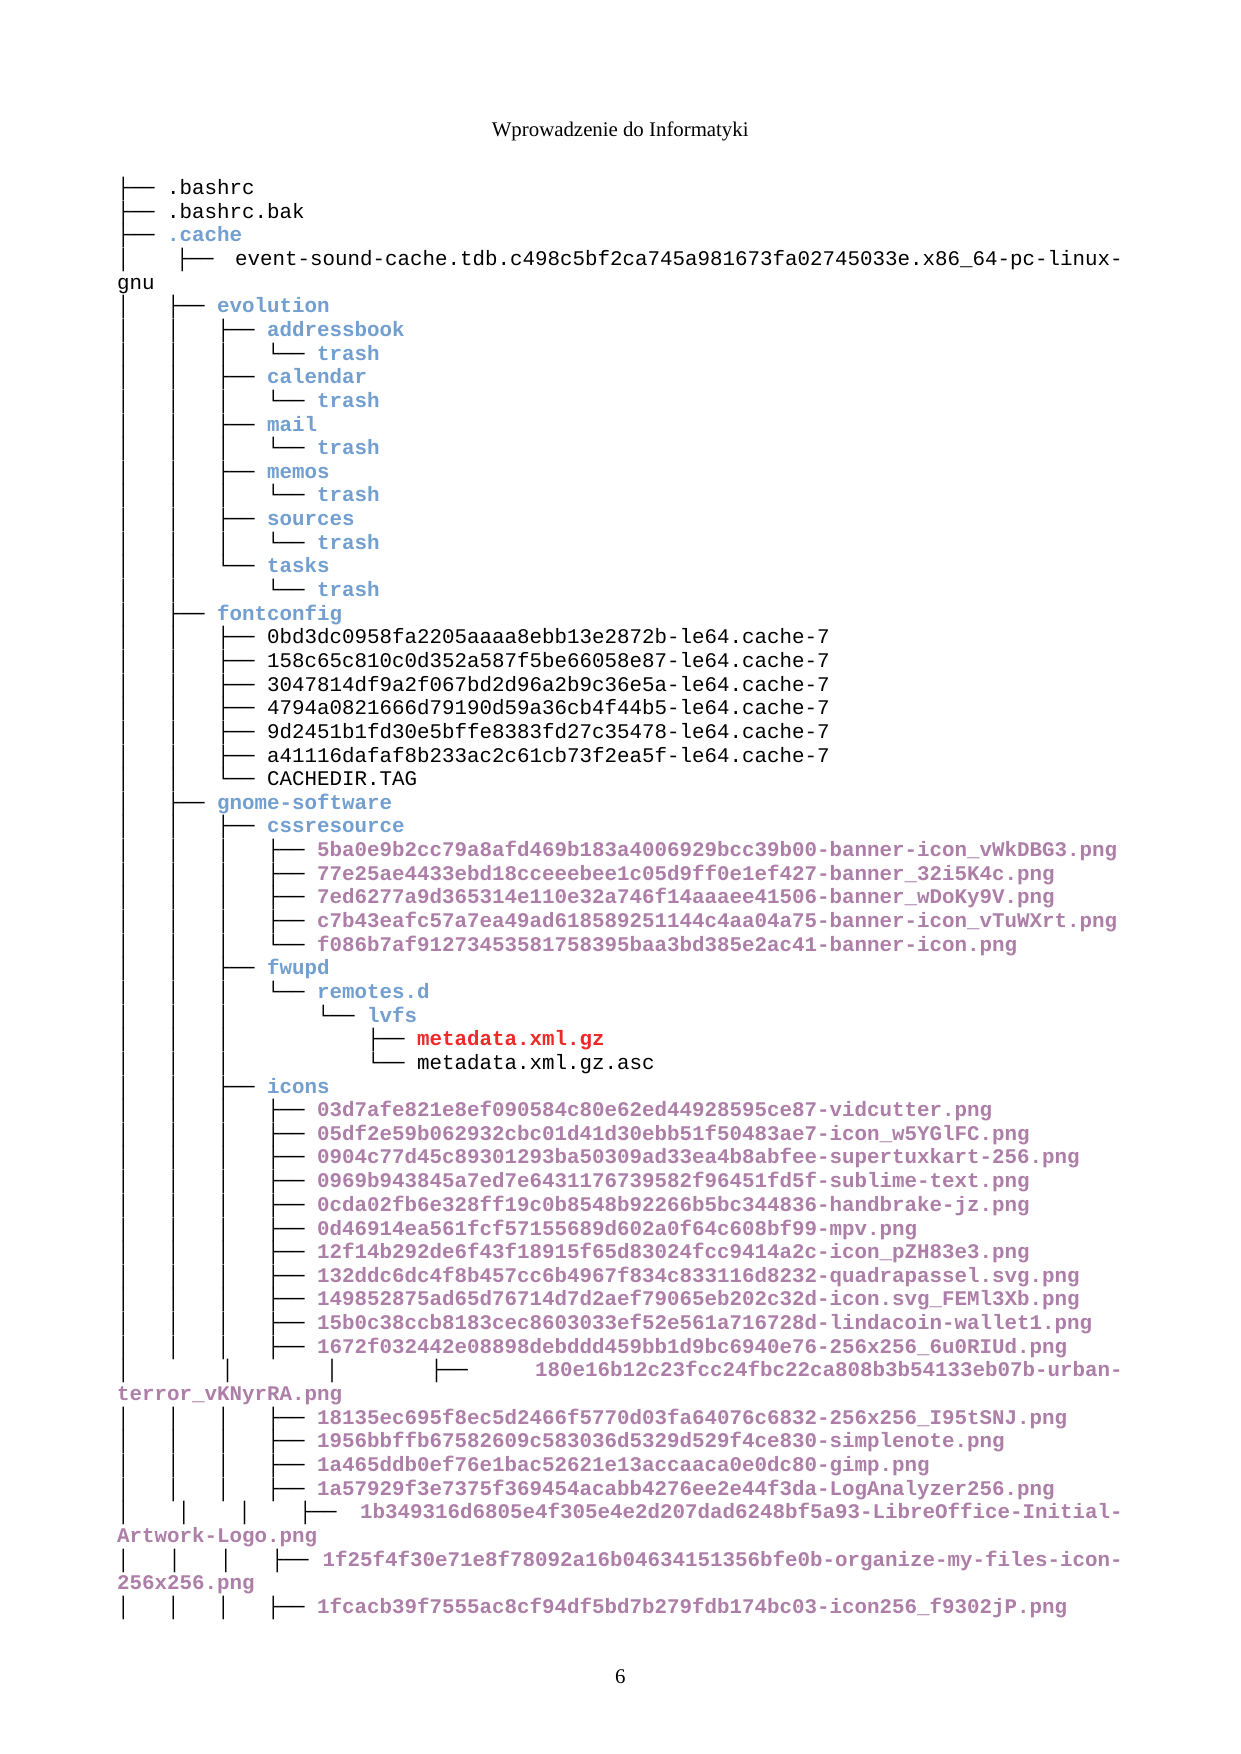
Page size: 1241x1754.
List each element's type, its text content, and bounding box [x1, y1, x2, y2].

table_cell Odpowiednie listingi. ﻿﻿ lewandowski@224626 0 wto gru 04 10:50:27 ~ $ tree -a . ├── .bash_history ├── .bash_logout ├── .bashrc ├── .bashrc.bak ├── .cache │ ├── event-sound-cache.tdb.c498c5bf2ca745a981673fa02745033e.x86_64-pc-linux-gnu │ ├── evolution │ │ ├── addressbook │ │ │ └── trash │ │ ├── calendar │ │ │ └── trash │ │ ├── mail │ │ │ └── trash │ │ ├── memos │ │ │ └── trash │ │ ├── sources │ │ │ └── trash │ │ └── tasks │ │ └── trash │ ├── fontconfig │ │ ├── 0bd3dc0958fa2205aaaa8ebb13e2872b-le64.cache-7 │ │ ├── 158c65c810c0d352a587f5be66058e87-le64.cache-7 │ │ ├── 3047814df9a2f067bd2d96a2b9c36e5a-le64.cache-7 │ │ ├── 4794a0821666d79190d59a36cb4f44b5-le64.cache-7 │ │ ├── 9d2451b1fd30e5bffe8383fd27c35478-le64.cache-7 │ │ ├── a41116dafaf8b233ac2c61cb73f2ea5f-le64.cache-7 │ │ └── CACHEDIR.TAG │ ├── gnome-software │ │ ├── cssresource │ │ │ ├── 5ba0e9b2cc79a8afd469b183a4006929bcc39b00-banner-icon_vWkDBG3.png │ │ │ ├── 77e25ae4433ebd18cceeebee1c05d9ff0e1ef427-banner_32i5K4c.png │ │ │ ├── 7ed6277a9d365314e110e32a746f14aaaee41506-banner_wDoKy9V.png │ │ │ ├── c7b43eafc57a7ea49ad618589251144c4aa04a75-banner-icon_vTuWXrt.png │ │ │ └── f086b7af91273453581758395baa3bd385e2ac41-banner-icon.png │ │ ├── fwupd │ │ │ └── remotes.d │ │ │ └── lvfs │ │ │ ├── metadata.xml.gz │ │ │ └── metadata.xml.gz.asc │ │ ├── icons │ │ │ ├── 03d7afe821e8ef090584c80e62ed44928595ce87-vidcutter.png │ │ │ ├── 05df2e59b062932cbc01d41d30ebb51f50483ae7-icon_w5YGlFC.png │ │ │ ├── 0904c77d45c89301293ba50309ad33ea4b8abfee-supertuxkart-256.png │ │ │ ├── 0969b943845a7ed7e6431176739582f96451fd5f-sublime-text.png │ │ │ ├── 0cda02fb6e328ff19c0b8548b92266b5bc344836-handbrake-jz.png │ │ │ ├── 0d46914ea561fcf57155689d602a0f64c608bf99-mpv.png │ │ │ ├── 12f14b292de6f43f18915f65d83024fcc9414a2c-icon_pZH83e3.png │ │ │ ├── 132ddc6dc4f8b457cc6b4967f834c833116d8232-quadrapassel.svg.png │ │ │ ├── 149852875ad65d76714d7d2aef79065eb202c32d-icon.svg_FEMl3Xb.png │ │ │ ├── 15b0c38ccb8183cec8603033ef52e561a716728d-lindacoin-wallet1.png │ │ │ ├── 1672f032442e08898debddd459bb1d9bc6940e76-256x256_6u0RIUd.png │ │ │ ├── 180e16b12c23fcc24fbc22ca808b3b54133eb07b-urban-terror_vKNyrRA.png │ │ │ ├── 18135ec695f8ec5d2466f5770d03fa64076c6832-256x256_I95tSNJ.png │ │ │ ├── 1956bbffb67582609c583036d5329d529f4ce830-simplenote.png │ │ │ ├── 1a465ddb0ef76e1bac52621e13accaaca0e0dc80-gimp.png │ │ │ ├── 1a57929f3e7375f369454acabb4276ee2e44f3da-LogAnalyzer256.png │ │ │ ├── 1b349316d6805e4f305e4e2d207dad6248bf5a93-LibreOffice-Initial-Artwork-Logo.png │ │ │ ├── 1f25f4f30e71e8f78092a16b04634151356bfe0b-organize-my-files-icon-256x256.png │ │ │ ├── 1fcacb39f7555ac8cf94df5bd7b279fdb174bc03-icon256_f9302jP.png │ │ │ ├── 1fcc170cf7245bb889b1482e6909387eee2b7dd4-app_256.png │ │ │ ├── 1fda18d20714a95e6f3f50b3d1e058b371b147fb-obs-studio.png │ │ │ ├── 207b1b9fe8748896b8e2125f4f626108b2ac6151-Skype.png │ │ │ ├── 2158678056483cc6f1c971c1e9acb5b793771880-logo_17_sm.png │ │ │ ├── 2291aa92d93f8c2d826f4ab85018e126bea5b38e-cr3.png │ │ │ ├── 229bca367be22b55d61004772732725d216a83ab-QOwnNotes.png │ │ │ ├── 23221e9f3f2966856de7f0800a59c7fc7c4526e7-icon256.png │ │ │ ├── 23a83fe8db7a4e5e8fa35569022c4abcc28d3367-icon.svg_Uva1OGE.png │ │ │ ├── 24d2f58b9069927a26b189cb3da4e8dc336c2da0-Noson_1.png │ │ │ ├── 278e8e778ad8e1fe0dae8490068c8717e824a297-9c52b09c736d0683d341c126da62d008.png │ │ │ ├── 295c26f77a4490271b3eafd731d4143089844f7e-bittickerlogo.png │ │ │ ├── 2bb8258b086b2b425c94613be69bff27c15fd1fb-snap_odio_logo.png │ │ │ ├── 2f2395b4d8a2b57671ee66e584ae1a0172426669-1.png │ │ │ ├── 350351602d665158fa996d0b0f06086e1b6e0715-plex-pms-icon.png │ │ │ ├── 39c38c8a33ac407604b8810a2abde32b12667bcd-logo.png │ │ │ ├── 3cb5a014019dc3c144500115a796258d60e0cd0a-SongBuilderColourIcon256.png │ │ │ ├── 3e8292eb4fbe7be80653936d923dffea0a098beb-Icon.ico.png │ │ │ ├── 3ed171f54802c784d5b5a49ef91ece96718658aa-vlc.png │ │ │ ├── 40769f96103307f1f6eb0d320bcb23e097528da9-subsonic_logo3.png │ │ │ ├── 412db2ed1cbe07a563978ef23c55f24f0ee65c3b-bitcoin256.png │ │ │ ├── 43f04170ee039e1b52420bfc3e5abdc79145c90b-icon_14.png │ │ │ ├── 45793708ff0073e861e40099fa665aec365a898f-icon_app256_1.png │ │ │ ├── 4a89c170f41f73aecd8dafd4176f828ece31dcf9-cncra.png │ │ │ ├── 4bc048c2d6ab0bb70d6b4961a4796c9c6cb87373-smartscreen_256x256.png │ │ │ ├── 4d4f675c017312c82841d0146f5d81578922aaa5-iRASPA-icon-512x512.png │ │ │ ├── 4d8c1fd87e2f5b4e6c6171cbfe2279fd744858b5-b8a85a31-MicroK8s_SnapStore_icon.png │ │ │ ├── 4e763d64d7d04a3b072fcb90e3798530916c6b8a-spotify-linux-256.png │ │ │ ├── 5109d810a50eccc2668301c40b58c45104d2b426-rubymine.ico.png │ │ │ ├── 52b12dbe5968cd5bcab32b76a281c702255ec179-heimer.png │ │ │ ├── 5300e60d47b303e7bd74b1d4d086ab59fda4429d-icon_i1tlvPA.png │ │ │ ├── 56a5db00f697593b8fef9e80ba6889cf2b435800-256px-Scummvm_icon.svg.png │ │ │ ├── 56a7fe4a0819f942c28843cf0183354b133bab86-Powershell_black.ico.png │ │ │ ├── 5be6b88dfcb10967f2a8b0f40efa60bb3134ce8c-Group_1_1.png │ │ │ ├── 5c022d3d84c2a3da90749effc2f5edd4acf357d2--NNP9RC0.png │ │ │ ├── 6152d2f7ea6415f0993eedb0c1d9673397a23466-boa.png │ │ │ ├── 61e7ecde9f33cf768bce16a5d7135865d793805a-opera_DrRnkh0.png │ │ │ ├── 6495eebc301f5c373d005a423eab05d966a71be2-notepad-plus-plus.png │ │ │ ├── 65447830a2597a74a3c007613e802b9183042eb0-hexchat.svg.png │ │ │ ├── 6631ad272f96cf93734953f85a9cb8d7ba948ac1-icon.svg_wMvJ4rV.png │ │ │ ├── 689d3aa1d3f6f0f5914289b309ecf4daf6ca3487-mscore.svg.png │ │ │ ├── 68e92fd32568c0d72561f7da21e8c20d6adbf0c3-discographer-icon-256.png │ │ │ ├── 6cc8007614a557fe7009ddb3d63327130069ac39-tome.png │ │ │ ├── 6d33536562fa2accc6ef9e94fb5c45121da578e2-torlogo.png │ │ │ ├── 6f8a84ebd508d551dd77820afb32c9d2dfb9a1a4-brave-256px.png │ │ │ ├── 7172c35f9999131b024d7239ed874cbf2229bf79-shotcut-logo-256x256_1.png │ │ │ ├── 747a05759313a8db1610a6a873df48bd4c74a843-eog.png │ │ │ ├── 754ad5e87c497016f04419460703a8e7dbfee73e-bitcoin256_pshFiKg.png │ │ │ ├── 77061189b4837ceff1a9ea6bd53eb469a0bcfca4-xnview256.png │ │ │ ├── 7ac77d66878d76986ac510bd4c0fb93b4d1d3332-micropolis.png │ │ │ ├── 7ce1db1fd294423284f45bda543ebd9fef07614b-256x256.png │ │ │ ├── 8216801894cf8fa46b8ea30cc5fe3e74f899a989-icon_Cwzljtp.png │ │ │ ├── 830e5e1c9d02cee5b9d99dbf249466810e517fad-icon_app256_6.png │ │ │ ├── 86ecaa051811a0890573a6fce0324b2989d8e1ed-icon_8EiVfvl.png │ │ │ ├── 870d9134fd44853e4711a3a224e289b7cbdc209b-reden_logo_transparent_256px.png │ │ │ ├── 87641bcc945147e68363c9e4730b6e8f82303f82-icon_9.png │ │ │ ├── 87b9161d12dcafb45a174744e27b481236d0e6ad-warzone2100.large.png │ │ │ ├── 891a1e7e827c2803ca262026dfe86a88c42ba2d6-vestin.png │ │ │ ├── 8af67c6b6f66b1ef71682800bfa123f6b9675a88-logo_-_256px.png │ │ │ ├── 8c409c1f5dcdf083035122a12b8991a919dac696-icon.svg_7Eenexu.png │ │ │ ├── 8d3c27b9815ab956fb39b1f2c168bffddd277320-icon_CE_256_2Qe5uEl.png │ │ │ ├── 8f70ba7e918a61477b7d1f6b54349373141495a4-hiri-logo-256.png │ │ │ ├── 916fedaded3104390b1dc32608a299072e6bd34e-Instagraph.png │ │ │ ├── 91884d85ad89b0e6873645c4132e2ab3a2e2100a-256x256.png │ │ │ ├── 934d15b554644f1b204ddad21c7ed8a8195fd741-sdlpop.png │ │ │ ├── 96b90347fc5d2047122de8f3034239b0d259ed66-org.remmina.Remmina.png │ │ │ ├── 980f324e76f4fe70e6980bde9844080a1b8d48ee-photoscape-256x256.png │ │ │ ├── 9878b4b2d44a871fb9795d20e6d0b36cb972ec4b-xd.png │ │ │ ├── 9979f7034eaf0bd578735aa342ada0e18693f471-smalltextpad.png │ │ │ ├── 9a2416be9513b0183e00ef958e0c8d38892b1109-mars-256_etORXwv.png │ │ │ ├── 9bd5805edd619f40eab375e7b7a0cee31aec827e-256x256.png │ │ │ ├── 9ccc148c89267997824268c0cfc8566058708ba5-cumulonimbus.png │ │ │ ├── 9ea65409a2badb433cfed68f01cce6c4bdc41d08-icon_5.png │ │ │ ├── 9f46eb99bb9da06b6ab9c8e19457d44bcce207f3-code-256px_yXmjUSe.png │ │ │ ├── 9ffe029cdb21b9d2d99c60e2e7369fde489b4461-logo-icon-002.png │ │ │ ├── a00543e4420857f2febaa20cf577c159f201e036-icon256.png │ │ │ ├── a1cac3c7e6b42016b6803217f6de13632ef004ec-mkvtoolnix_logo.png │ │ │ ├── a3444929feadbed406748c7b0f0d7dc38b9eb22f-icon.svg_1.png │ │ │ ├── a58035177eaa46bf9c6ea492c8a31fd8cd1436ef-256x256_bLkzrbB.png │ │ │ ├── addafd7db48946cd7a21e095d0e2325dbb6df65f-icon.svg.png │ │ │ ├── af7e8dcf72ce0e9af353fece1d336b1bd71c5866-ubuntu-login.png │ │ │ ├── b16c6cbec2c84e851a7490821964dcbf5a0daafe-icon_256x256_6tATclo.png │ │ │ ├── b68ec1a6d9bac7b89ca58e92629ba512c11033aa-icon_3.png │ │ │ ├── b76c939b5187194e1abf0979b9642bd4c08eca01-auryo.png │ │ │ ├── b8ca3e3d8292bea6fd39b05319f313d956e2c054-poddr_logo.png │ │ │ ├── ba2740d47e8cf02e2f3a4f1583c3f946e5c18df8-foobar2000.png │ │ │ ├── bb09826e06999e558434b7f8b0cc2f13ac0fc275-256-GTK_logo.png │ │ │ ├── bc17db32bccaa647457037318122e17e6fd37e9b-logo256.png │ │ │ ├── bd1e13331b78ac2bdc1ac3986ea486402d24be50-rsz_android_studio_icon.png │ │ │ ├── be07abd6cca13e725106af9a5514da02ce14292b-transitions256_eqtywYk.png │ │ │ ├── c0cac08604a88607cc63b6dbf459dcc422c5c729-codebreakers.png │ │ │ ├── c1c57dce47444eb8def4673787e3bb080b7b048d-teatime.svg.png │ │ │ ├── c231dd718a0e5e282ca5a38df074a0483fa39a3b-accessories-calculator.png │ │ │ ├── c23b17ab44a60e90ca1d3850ef6a7476799ae142-icon_24.png │ │ │ ├── c30b2ac15f5f0801e7a3943d2d09ca71bd1efa67-BlenderDesktopLogo.png │ │ │ ├── c8a3495bf18147e89e91572d9c88727d8dfc2fc5-icon256.png │ │ │ ├── c99f277e3dd19157483ddfc205b82d95021329b9-openra.png │ │ │ ├── caf535605564d53740f263fc37b2c710f97624ea-jgalaxian.png │ │ │ ├── cce3c494341bf36f5439cbdd344b24b196b58cd1-256.png │ │ │ ├── d069678d79426f4d5786a8b2c4c015960aa92dc2-icon_5rArdFv.png │ │ │ ├── d70c34d85dc5cb7b38c39f1f3a9b03fc4877068f-ffmpeg_LvkKa6R.png │ │ │ ├── d855f349bfad3ffa9881ca041d65b28eb2b1536d-slack.png │ │ │ ├── d921c79c2a5f6a5cd92846701bcb693ac2799031-livetuner.png │ │ │ ├── daf18640a635eb417f3b0395d4ee018843650531-256x256_S1sji6d.png │ │ │ ├── dc7169d1c6b74c7e730cfccc622f8fafa0861b9d-discord.png │ │ │ ├── dea56864b753381987084f5e028e8b73e9722716-xonotic_256x.png │ │ │ ├── defc628690059e0b1e4082017c13270505d25cf0-icon_XdsF8vs.png │ │ │ ├── df2ff3bd987cc5fe8a0aba62e49ef0dc5c7649ac-class.png │ │ │ ├── dfa047abfb120ba0c558028092d476ad94306a2d-Logo_256x256_V9U8HGs.png │ │ │ ├── e0b250bcdf4ae2411c2203f5973069b5f89e4382-256x256.png │ │ │ ├── e18daa987198ede1deaa97c7e845fc93f800c7b5-gifcurry-icon-256x256.png │ │ │ ├── e1bb2cdfdb36efdc82ccdec09dfca06961e063f1-icon_IzCN8xA.png │ │ │ ├── e30f1348a8a0e4c73bbf152f927275c3801a7cbf-icon_l8OdzU6.png │ │ │ ├── e55e08cc0c673511e8027cf01b6078046e434b1a-icon_dark.ico.png │ │ │ ├── e7be031972ba84813014b5fb9d634e7da6f47b70-logo.256x256.png │ │ │ ├── e8a697d257dab3df8c4d4db167fc9d5fafe2224d-Skype.png │ │ │ ├── ee935120375b538e93f7489ed7288d1ad6375b75-inkscape.png │ │ │ ├── f0be78cfcfacf981acfc7ba2cbababfabd2e74ed-music_icon-24.svg.png │ │ │ ├── f0fd7a34e8a0054aafb85f41457372103821e25b-gpmdp.png │ │ │ ├── f36a897ce58dcaf3c5b723c53f321f68a75a51b7-icon.ico.png │ │ │ ├── f53de11b2ed4541d9b5ebddbbd696756d588cfeb-oh-my-giraffe_256.png │ │ │ ├── f5dc97838f65c3e020c5a7b1894ffda7c354277d-zenkit-small.png │ │ │ ├── f64b67ad6e17f53cdbb8d82309b3cc34b6c59803-chromium-browser.png │ │ │ ├── f7806e33e5735b95040f9f6719b890ada4b066a3-domotz.png │ │ │ └── f9ae1fb5dec311e7d0c6771c2ee10ca3f6265ad0-clementine.png │ │ └── shell-extensions │ │ ├── gnome.json │ │ └── gnome.json.6N5WSZ │ ├── gstreamer-1.0 │ │ └── registry.x86_64.bin │ ├── ibus │ │ └── bus │ │ └── registry │ ├── ibus-table │ ├── libgweather │ ├── mc │ │ └── Tree │ ├── mozilla │ │ └── firefox │ │ └── rzimclff.default │ │ ├── cache2 │ │ │ ├── doomed │ │ │ │ └── 1074385640 │ │ │ └── entries │ │ │ ├── 047BBB477F47CB2839E1D13BB29A084CD99DF88E │ │ │ ├── 05582FF5C196A4485F189490FEC9ECEA0890DA32 │ │ │ ├── 0A6B7DA4ABCB5CB251BBCCA304F7CAA4B5DD2A8E │ │ │ ├── 0EDDF8C091E2FED62E44BEDDDC1723F5BF38FE4F │ │ │ ├── 0FEBD8BDBFAC8B82791945DC7E04F675419B2F42 │ │ │ ├── 156E12DD60F1A0FC7A59E111271607CE915286FC │ │ │ ├── 1679441B8AA7B4D31717C773CC4E86A25B37532B │ │ │ ├── 1CB1008356713318DB96E7DE28BCA954FF9857FA │ │ │ ├── 1E6067CDAD71758924FA39E963270D21BDDCB238 │ │ │ ├── 2264F1CF03C0DF995ABACB89BED22E1CB1E094AF │ │ │ ├── 22DAC3D37DF81B4B526863FB501556D2C6856143 │ │ │ ├── 25FCAA86CF448D2943B56A5788C3C21E5EA8DBC4 │ │ │ ├── 3DE6C10C5D4593CB941E39B8B4812A8094EFED37 │ │ │ ├── 51773494E144DDFFDB9A09844FF395DF5606B426 │ │ │ ├── 5967D4673EFC2098EA8D1FD232C9A4D1ECF6099B │ │ │ ├── 59E50D1CB9E0E86EB6EF8853092D84D15028B148 │ │ │ ├── 5C3B1B4A3AF3BDDFB5E032BA9BA685FAE38E7418 │ │ │ ├── 5E4954707B44E5A4B4ACF5F22B52219A1DCA477F │ │ │ ├── 605D0901902948AC5446E39C968878713A554AEF │ │ │ ├── 6509930F4539DB79DA356F2C5D01976D46756302 │ │ │ ├── 68B1EB9E09D4BD74CA7A9C1BB118BE821BD39E93 │ │ │ ├── 698AC159A6BCBA0D13FE6F10F1A38E498F826F33 │ │ │ ├── 7A4BF49BBB646E0B261E9250111B92EFC1496A6B │ │ │ ├── 7A8D3A9360CC37F0AD80962D4AEA72B6D0F0B2B3 │ │ │ ├── 7D909C26FECC24BC7415ED64B3E8879A6CD4C2A4 │ │ │ ├── 89DBE1DF558BB8439E2062ECC3272086F2E3FF1F │ │ │ ├── 96E3CDF8FA4A0DCBB81F0A922B22FED61FC7D2FB │ │ │ ├── A2A7AB2B3557C13B2E9DF69785D909486757A041 │ │ │ ├── A698B6CF98F43F9B0EE1C1DAF3F2CB9BFF09A47C │ │ │ ├── AAFFADD00D03ACB41756DEFF0D1E891A94EF4619 │ │ │ ├── AC5E012C1887C7B691A8EA00C4E754025E25C235 │ │ │ ├── B0DD178A11131E48E4990A279306A0B674B34383 │ │ │ ├── B7DB036074231ACC212F58CA5B8AF0545A418060 │ │ │ ├── B9BDAADBD508FF1E45172BF29CB8ACC8BCF9F81A │ │ │ ├── BD2F55B96136CECEE8B94C08221461078A6B2C0D │ │ │ ├── BD75785200C0E1E894D78880C72AC03D1B02A575 │ │ │ ├── C8A1A01286550B8E90AADECA27459B0FEC69440E │ │ │ ├── DAD0A8ABD2570D1336A1D4E0DEDF97BCB18EB6A8 │ │ │ ├── E21F074DBAD1CB7994F383C419228B689766FB1C │ │ │ ├── E325B486B777C14C29762600D998974140F8FD34 │ │ │ ├── E7EAFD1748127CEAA48DCDD05E7998E3CAA95B8C │ │ │ ├── F43FDC88E255BF651C4C4EC83848199E9FB35D32 │ │ │ ├── F8AC72083E334F70A553AE68455FBDF0E65C5221 │ │ │ └── FDF0D7419BF494B8BD7B889145701603DAA03832 │ │ ├── OfflineCache │ │ │ └── index.sqlite │ │ ├── safebrowsing │ │ │ ├── allow-flashallow-digest256.pset │ │ │ ├── allow-flashallow-digest256.sbstore │ │ │ ├── base-track-digest256.pset │ │ │ ├── base-track-digest256.sbstore │ │ │ ├── block-flash-digest256.pset │ │ │ ├── block-flash-digest256.sbstore │ │ │ ├── block-flashsubdoc-digest256.pset │ │ │ ├── block-flashsubdoc-digest256.sbstore │ │ │ ├── except-flashallow-digest256.pset │ │ │ ├── except-flashallow-digest256.sbstore │ │ │ ├── except-flash-digest256.pset │ │ │ ├── except-flash-digest256.sbstore │ │ │ ├── except-flashsubdoc-digest256.pset │ │ │ ├── except-flashsubdoc-digest256.sbstore │ │ │ ├── google4 │ │ │ ├── mozplugin-block-digest256.pset │ │ │ ├── mozplugin-block-digest256.sbstore │ │ │ ├── mozstd-trackwhite-digest256.pset │ │ │ ├── mozstd-trackwhite-digest256.sbstore │ │ │ ├── test-block-simple.pset │ │ │ ├── test-block-simple.sbstore │ │ │ ├── test-harmful-simple.pset │ │ │ ├── test-harmful-simple.sbstore │ │ │ ├── test-malware-simple.pset │ │ │ ├── test-malware-simple.sbstore │ │ │ ├── test-phish-simple.pset │ │ │ ├── test-phish-simple.sbstore │ │ │ ├── test-track-simple.pset │ │ │ ├── test-track-simple.sbstore │ │ │ ├── test-trackwhite-simple.pset │ │ │ ├── test-trackwhite-simple.sbstore │ │ │ ├── test-unwanted-simple.pset │ │ │ └── test-unwanted-simple.sbstore │ │ ├── startupCache │ │ │ ├── scriptCache.bin │ │ │ ├── scriptCache-child.bin │ │ │ ├── startupCache.8.little │ │ │ ├── urlCache.bin │ │ │ └── webext.sc.lz4 │ │ └── thumbnails │ │ └── ad5a4453bea49203135688a7b8db842d.png │ ├── thumbnails │ │ └── large │ │ └── cc11f60fdeb0c3a0432829a653d641a7.png │ ├── ubuntu-report │ │ └── ubuntu.18.04 │ ├── update-manager-core │ │ └── meta-release-lts │ ├── wallpaper │ │ └── 0_5_1360_664_792beab7550410d531e55f95b449f135 │ ├── yelp │ │ └── WebKitCache │ │ └── Version 13 │ │ ├── Blobs │ │ └── salt │ └── zeitgeist-vacuum.stamp ├── .config │ ├── dconf │ │ └── user │ ├── enchant │ │ ├── pl_PL.dic │ │ └── pl_PL.exc │ ├── evolution │ │ └── sources │ │ ├── birthdays.source │ │ ├── system-calendar.source │ │ └── system-proxy.source │ ├── gedit │ │ └── accels │ ├── gnome-initial-setup-done │ ├── gnome-session │ │ └── saved-session │ ├── goa-1.0 │ ├── gtk-3.0 │ │ └── bookmarks │ ├── ibus │ │ └── bus │ │ └── c498c5bf2ca745a981673fa02745033e-unix-0 │ ├── libreoffice │ │ └── 4 │ │ └── user │ │ ├── autocorr │ │ ├── autotext │ │ │ └── mytexts.bau │ │ ├── backup │ │ ├── basic │ │ │ ├── dialog.xlc │ │ │ ├── script.xlc │ │ │ └── Standard │ │ │ ├── dialog.xlb │ │ │ ├── Module1.xba │ │ │ └── script.xlb │ │ ├── config │ │ │ ├── autotbl.fmt │ │ │ ├── javasettings_Linux_X86_64.xml │ │ │ └── soffice.cfg │ │ │ └── modules │ │ │ └── swriter │ │ │ ├── images │ │ │ │ └── Bitmaps │ │ │ ├── menubar │ │ │ ├── popupmenu │ │ │ ├── statusbar │ │ │ └── toolbar │ │ ├── database │ │ │ ├── biblio │ │ │ │ ├── biblio.dbf │ │ │ │ └── biblio.dbt │ │ │ └── biblio.odb │ │ ├── extensions │ │ │ ├── buildid │ │ │ ├── bundled │ │ │ │ ├── lastsynchronized │ │ │ │ └── registry │ │ │ │ ├── com.sun.star.comp.deployment.bundle.PackageRegistryBackend │ │ │ │ ├── com.sun.star.comp.deployment.component.PackageRegistryBackend │ │ │ │ ├── com.sun.star.comp.deployment.configuration.PackageRegistryBackend │ │ │ │ │ └── backenddb.xml │ │ │ │ ├── com.sun.star.comp.deployment.executable.PackageRegistryBackend │ │ │ │ ├── com.sun.star.comp.deployment.help.PackageRegistryBackend │ │ │ │ │ └── backenddb.xml │ │ │ │ ├── com.sun.star.comp.deployment.script.PackageRegistryBackend │ │ │ │ └── com.sun.star.comp.deployment.sfwk.PackageRegistryBackend │ │ │ ├── shared │ │ │ │ ├── lastsynchronized │ │ │ │ └── registry │ │ │ │ ├── com.sun.star.comp.deployment.bundle.PackageRegistryBackend │ │ │ │ ├── com.sun.star.comp.deployment.component.PackageRegistryBackend │ │ │ │ ├── com.sun.star.comp.deployment.configuration.PackageRegistryBackend │ │ │ │ │ └── backenddb.xml │ │ │ │ ├── com.sun.star.comp.deployment.executable.PackageRegistryBackend │ │ │ │ ├── com.sun.star.comp.deployment.help.PackageRegistryBackend │ │ │ │ │ └── backenddb.xml │ │ │ │ ├── com.sun.star.comp.deployment.script.PackageRegistryBackend │ │ │ │ └── com.sun.star.comp.deployment.sfwk.PackageRegistryBackend │ │ │ └── tmp │ │ │ ├── extensions │ │ │ └── registry │ │ │ ├── com.sun.star.comp.deployment.bundle.PackageRegistryBackend │ │ │ ├── com.sun.star.comp.deployment.component.PackageRegistryBackend │ │ │ ├── com.sun.star.comp.deployment.configuration.PackageRegistryBackend │ │ │ │ └── backenddb.xml │ │ │ ├── com.sun.star.comp.deployment.executable.PackageRegistryBackend │ │ │ ├── com.sun.star.comp.deployment.help.PackageRegistryBackend │ │ │ │ └── backenddb.xml │ │ │ ├── com.sun.star.comp.deployment.script.PackageRegistryBackend │ │ │ └── com.sun.star.comp.deployment.sfwk.PackageRegistryBackend │ │ ├── gallery │ │ │ ├── sg30.sdv │ │ │ └── sg30.thm │ │ ├── pack │ │ │ ├── autotext │ │ │ │ └── mytexts.pack │ │ │ ├── basic │ │ │ │ ├── dialog.pack │ │ │ │ ├── script.pack │ │ │ │ └── Standard │ │ │ │ ├── dialog.pack │ │ │ │ ├── Module1.pack │ │ │ │ └── script.pack │ │ │ ├── config │ │ │ │ ├── autotbl.pack │ │ │ │ └── javasettings_Linux_X86_64.pack │ │ │ ├── database │ │ │ │ ├── biblio │ │ │ │ │ └── biblio.pack │ │ │ │ └── biblio.pack │ │ │ ├── ExtensionInfo.pack │ │ │ └── registrymodifications.pack │ │ ├── psprint │ │ ├── registrymodifications.xcu │ │ └── uno_packages │ │ └── cache │ │ ├── log.txt │ │ ├── registry │ │ │ ├── com.sun.star.comp.deployment.bundle.PackageRegistryBackend │ │ │ ├── com.sun.star.comp.deployment.component.PackageRegistryBackend │ │ │ ├── com.sun.star.comp.deployment.configuration.PackageRegistryBackend │ │ │ │ └── backenddb.xml │ │ │ ├── com.sun.star.comp.deployment.executable.PackageRegistryBackend │ │ │ ├── com.sun.star.comp.deployment.help.PackageRegistryBackend │ │ │ │ └── backenddb.xml │ │ │ ├── com.sun.star.comp.deployment.script.PackageRegistryBackend │ │ │ └── com.sun.star.comp.deployment.sfwk.PackageRegistryBackend │ │ └── uno_packages │ ├── mc │ │ └── ini │ ├── nautilus │ │ ├── desktop-metadata │ │ ├── desktop-metadata.0FW8SZ │ │ └── search-metadata │ ├── pulse │ │ ├── c498c5bf2ca745a981673fa02745033e-card-database.tdb │ │ ├── c498c5bf2ca745a981673fa02745033e-default-sink │ │ ├── c498c5bf2ca745a981673fa02745033e-default-source │ │ ├── c498c5bf2ca745a981673fa02745033e-device-volumes.tdb │ │ ├── c498c5bf2ca745a981673fa02745033e-stream-volumes.tdb │ │ └── cookie │ ├── totem │ │ └── state.ini │ ├── update-notifier │ ├── user-dirs.dirs │ ├── user-dirs.locale │ └── yelp ├── Dokumenty ├── examples.desktop ├── .gnupg │ ├── private-keys-v1.d │ ├── pubring.kbx │ └── trustdb.gpg ├── .ICEauthority ├── .lesshst ├── .local │ └── share │ ├── app-info │ │ └── xmls │ │ └── extensions-web.xml │ ├── applications │ ├── evolution │ │ ├── addressbook │ │ │ ├── system │ │ │ │ ├── contacts.db │ │ │ │ └── photos │ │ │ └── trash │ │ ├── calendar │ │ │ ├── system │ │ │ │ └── calendar.ics │ │ │ └── trash │ │ ├── mail │ │ │ └── trash │ │ ├── memos │ │ │ └── trash │ │ └── tasks │ │ └── trash │ ├── gnome-settings-daemon │ │ └── input-sources-converted │ ├── gnome-shell │ │ └── application_state │ ├── gnome-software │ │ └── ubuntu-reviews.db │ ├── grilo-plugins │ │ ├── grl-bookmarks.db │ │ ├── grl-metadata-store.db │ │ └── grl-thetvdb.db │ ├── gvfs-metadata │ │ ├── admin: │ │ ├── admin:-4ac1a3a3.log │ │ ├── home │ │ ├── home-1cad4aeb.log │ │ ├── root │ │ ├── root-0271814c.log.ZXN9RZ │ │ ├── root.7NNBSZ │ │ └── root-9970998d.log │ ├── ibus-table │ ├── icc │ │ └── edid-6435075edfb8bdd1b166addde611506b.icc │ ├── keyrings │ │ ├── login.keyring │ │ └── user.keystore │ ├── mc │ │ └── history │ ├── nano │ ├── nautilus │ │ └── scripts │ ├── recently-used.xbel │ ├── session_migration-ubuntu │ ├── sounds │ ├── totem │ ├── Trash │ │ ├── files │ │ │ ├── free.doc │ │ │ ├── free.odt │ │ │ ├── lscpu.doc │ │ │ ├── lscpu.odt │ │ │ ├── Nowy folder │ │ │ │ └── Matrix │ │ │ │ └── Pustka │ │ │ ├── root.2.doc │ │ │ ├── root.2.odt │ │ │ ├── root.doc │ │ │ ├── root.odt │ │ │ ├── sprawozdanie.odt │ │ │ ├── typescript.doc │ │ │ ├── wierszyk │ │ │ └── wierszyk w nano │ │ └── info │ │ ├── free.doc.trashinfo │ │ ├── free.odt.trashinfo │ │ ├── lscpu.doc.trashinfo │ │ ├── lscpu.odt.trashinfo │ │ ├── Nowy folder.trashinfo │ │ ├── root.2.doc.trashinfo │ │ ├── root.2.odt.trashinfo │ │ ├── root.doc.trashinfo │ │ ├── root.odt.trashinfo │ │ ├── sprawozdanie.odt.trashinfo │ │ ├── typescript.doc.trashinfo │ │ ├── wierszyk w nano.trashinfo │ │ └── wierszyk.trashinfo │ ├── webkitgtk │ │ └── localstorage │ ├── xorg │ │ ├── Xorg.0.log │ │ └── Xorg.0.log.old │ └── zeitgeist │ ├── activity.sqlite │ ├── activity.sqlite-shm │ ├── activity.sqlite-wal │ └── fts.index │ ├── flintlock │ ├── iamglass │ ├── position.glass │ ├── postlist.glass │ └── termlist.glass ├── .mozilla │ ├── extensions │ ├── firefox │ │ ├── Crash Reports │ │ │ ├── events │ │ │ └── InstallTime20180704192850 │ │ ├── Pending Pings │ │ ├── profiles.ini │ │ └── rzimclff.default │ │ ├── addons.json │ │ ├── addonStartup.json.lz4 │ │ ├── AlternateServices.txt │ │ ├── blocklist.xml │ │ ├── bookmarkbackups │ │ ├── cert8.db │ │ ├── cert9.db │ │ ├── compatibility.ini │ │ ├── containers.json │ │ ├── content-prefs.sqlite │ │ ├── cookies.sqlite │ │ ├── crashes │ │ │ └── events │ │ ├── datareporting │ │ │ ├── archived │ │ │ │ └── 2018-11 │ │ │ │ ├── 1542128170471.ad5ad38b-353e-432d-b402-71c78544d78e.new-profile.jsonlz4 │ │ │ │ ├── 1542128170599.f9b66abb-fd84-4716-8438-df47cbedfe3a.main.jsonlz4 │ │ │ │ └── 1542128170624.01e7370e-857c-477c-8702-5efcda812149.first-shutdown.jsonlz4 │ │ │ ├── session-state.json │ │ │ └── state.json │ │ ├── extensions.json │ │ ├── favicons.sqlite │ │ ├── gmp │ │ ├── handlers.json │ │ ├── key3.db │ │ ├── key4.db │ │ ├── minidumps │ │ ├── .parentlock │ │ ├── permissions.sqlite │ │ ├── pkcs11.txt │ │ ├── places.sqlite │ │ ├── pluginreg.dat │ │ ├── prefs.js │ │ ├── saved-telemetry-pings │ │ │ ├── 01e7370e-857c-477c-8702-5efcda812149 │ │ │ ├── ad5ad38b-353e-432d-b402-71c78544d78e │ │ │ └── f9b66abb-fd84-4716-8438-df47cbedfe3a │ │ ├── search.json.mozlz4 │ │ ├── secmod.db │ │ ├── SecurityPreloadState.txt │ │ ├── sessionCheckpoints.json │ │ ├── sessionstore-backups │ │ ├── sessionstore.jsonlz4 │ │ ├── SiteSecurityServiceState.txt │ │ ├── storage │ │ │ ├── default │ │ │ │ └── about+newtab │ │ │ │ ├── idb │ │ │ │ │ ├── 3312185054sbndi_pspte.files │ │ │ │ │ │ ├── 1 │ │ │ │ │ │ └── journals │ │ │ │ │ └── 3312185054sbndi_pspte.sqlite │ │ │ │ ├── .metadata │ │ │ │ └── .metadata-v2 │ │ │ ├── permanent │ │ │ │ └── chrome │ │ │ │ ├── idb │ │ │ │ │ ├── 1451318868ntouromlalnodry--epcr.files │ │ │ │ │ ├── 1451318868ntouromlalnodry--epcr.sqlite │ │ │ │ │ ├── 1657114595AmcateirvtiSty.files │ │ │ │ │ ├── 1657114595AmcateirvtiSty.sqlite │ │ │ │ │ ├── 2918063365piupsah.files │ │ │ │ │ ├── 2918063365piupsah.sqlite │ │ │ │ │ ├── 3561288849sdhlie.files │ │ │ │ │ └── 3561288849sdhlie.sqlite │ │ │ │ ├── .metadata │ │ │ │ └── .metadata-v2 │ │ │ └── temporary │ │ ├── storage.sqlite │ │ ├── times.json │ │ ├── TRRBlacklist.txt │ │ ├── webappsstore.sqlite │ │ └── xulstore.json │ └── systemextensionsdev ├── Muzyka ├── Obrazy ├── Pobrane ├── .profile ├── Publiczny ├── Pulpit │ └── To jest na pulpicie. ├── .ssh ├── .sudo_as_admin_successful ├── Szablony ├── .vboxclient-clipboard.pid ├── .vboxclient-display.pid ├── .vboxclient-draganddrop.pid ├── .vboxclient-seamless.pid └── Wideo 223 directories, 439 files [117, 177, 1122, 1619]
